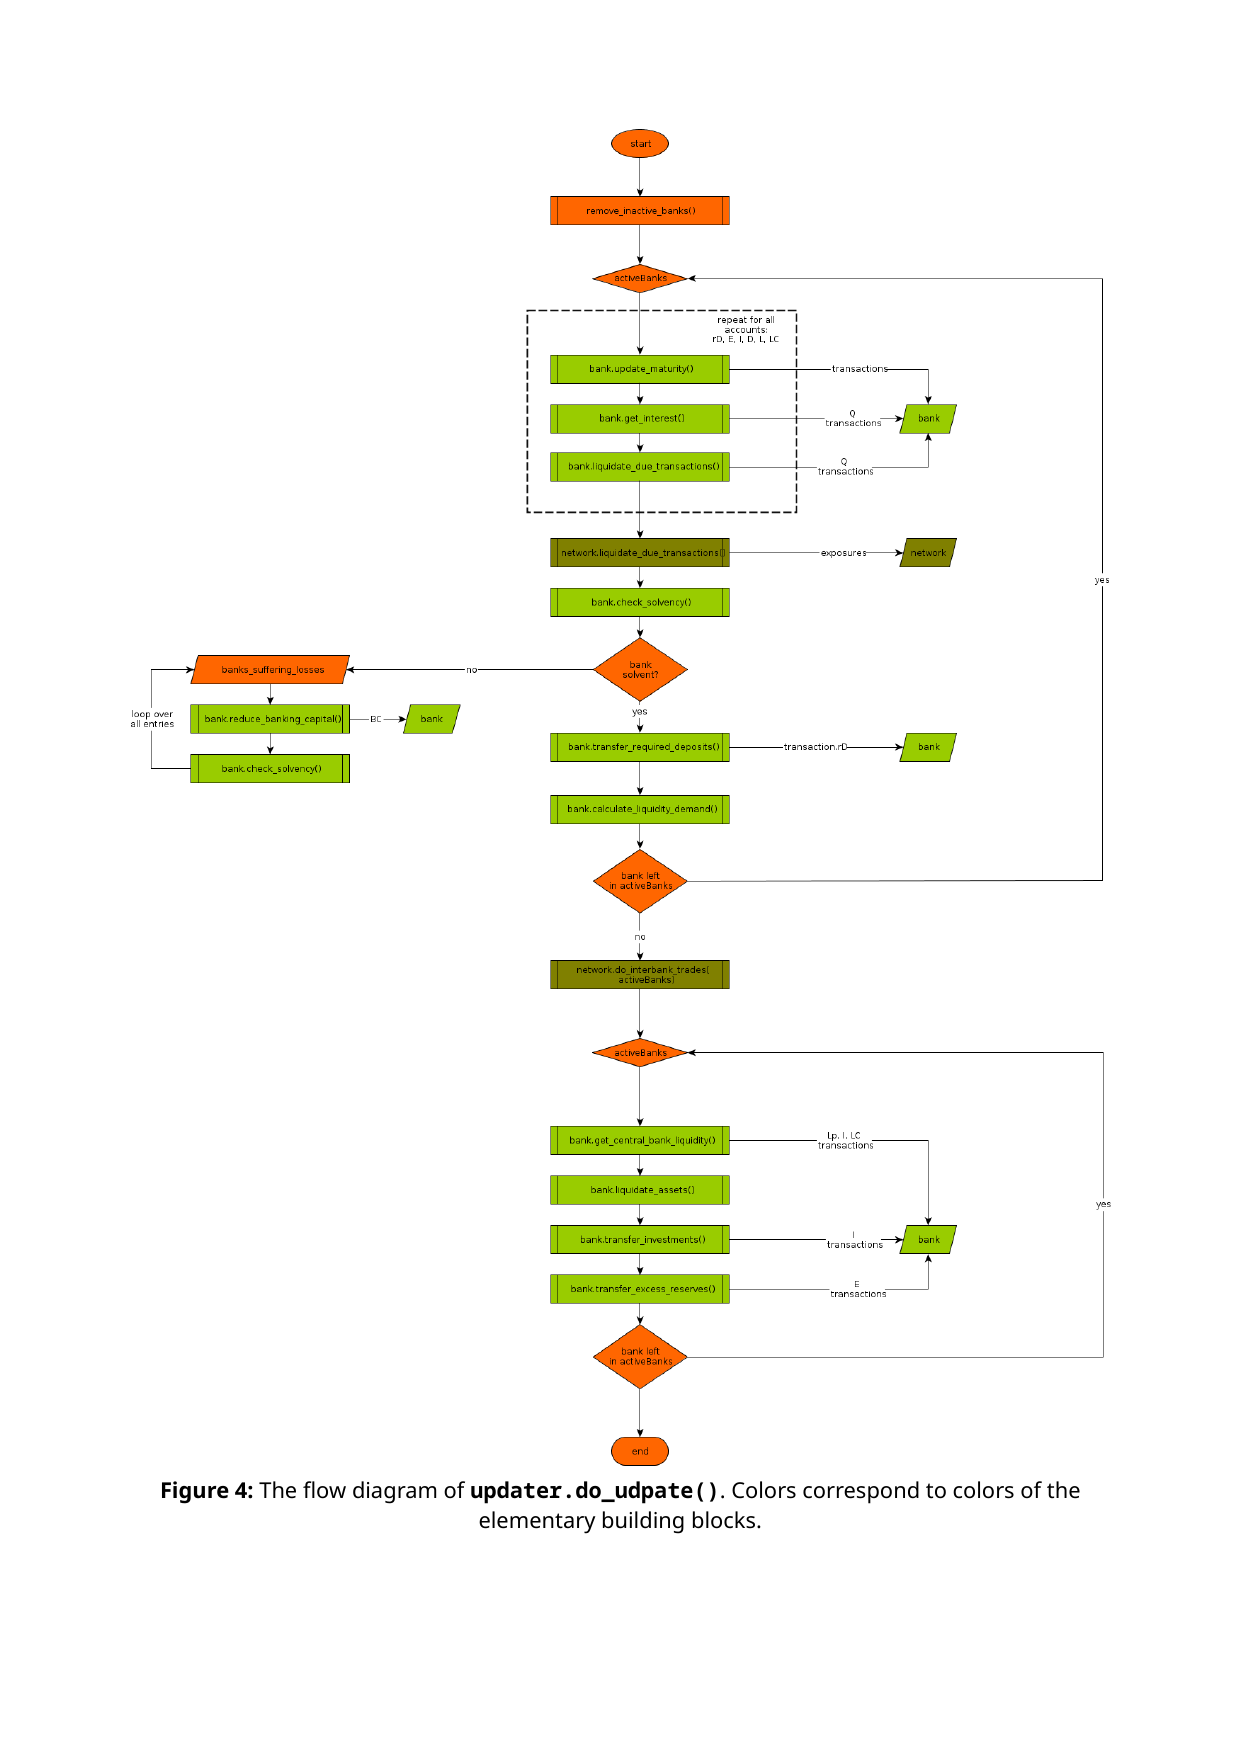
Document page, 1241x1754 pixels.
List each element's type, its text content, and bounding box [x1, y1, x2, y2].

text Figure 4: The flow diagram of updater.do_udpate(). Colors correspond to colors of the elementary building blocks. [118, 1476, 1122, 1535]
